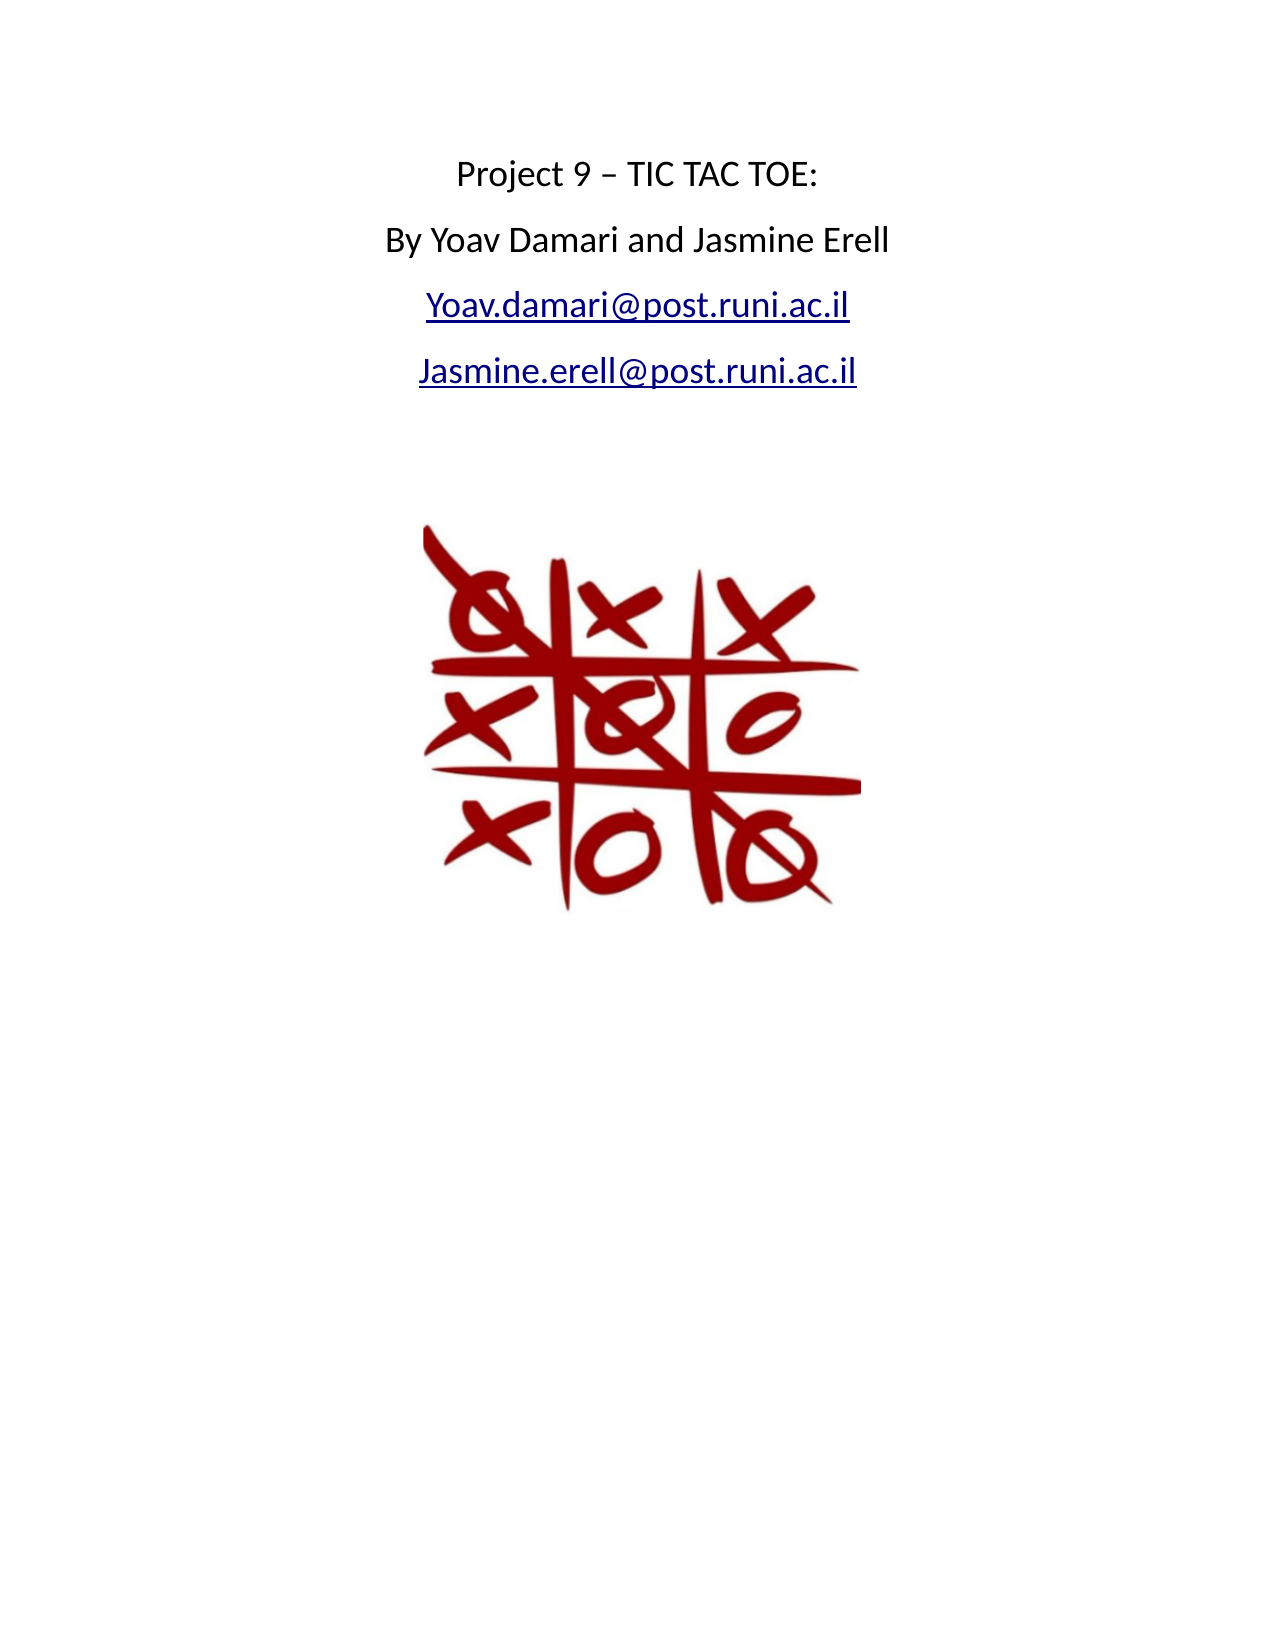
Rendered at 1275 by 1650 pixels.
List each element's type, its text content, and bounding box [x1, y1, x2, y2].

text Project 9 – TIC TAC TOE: [150, 150, 1125, 196]
text Yoav.damari@post.runi.ac.il [150, 281, 1125, 327]
text By Yoav Damari and Jasmine Erell [150, 216, 1125, 261]
text Jasmine.erell@post.runi.ac.il [150, 347, 1125, 393]
